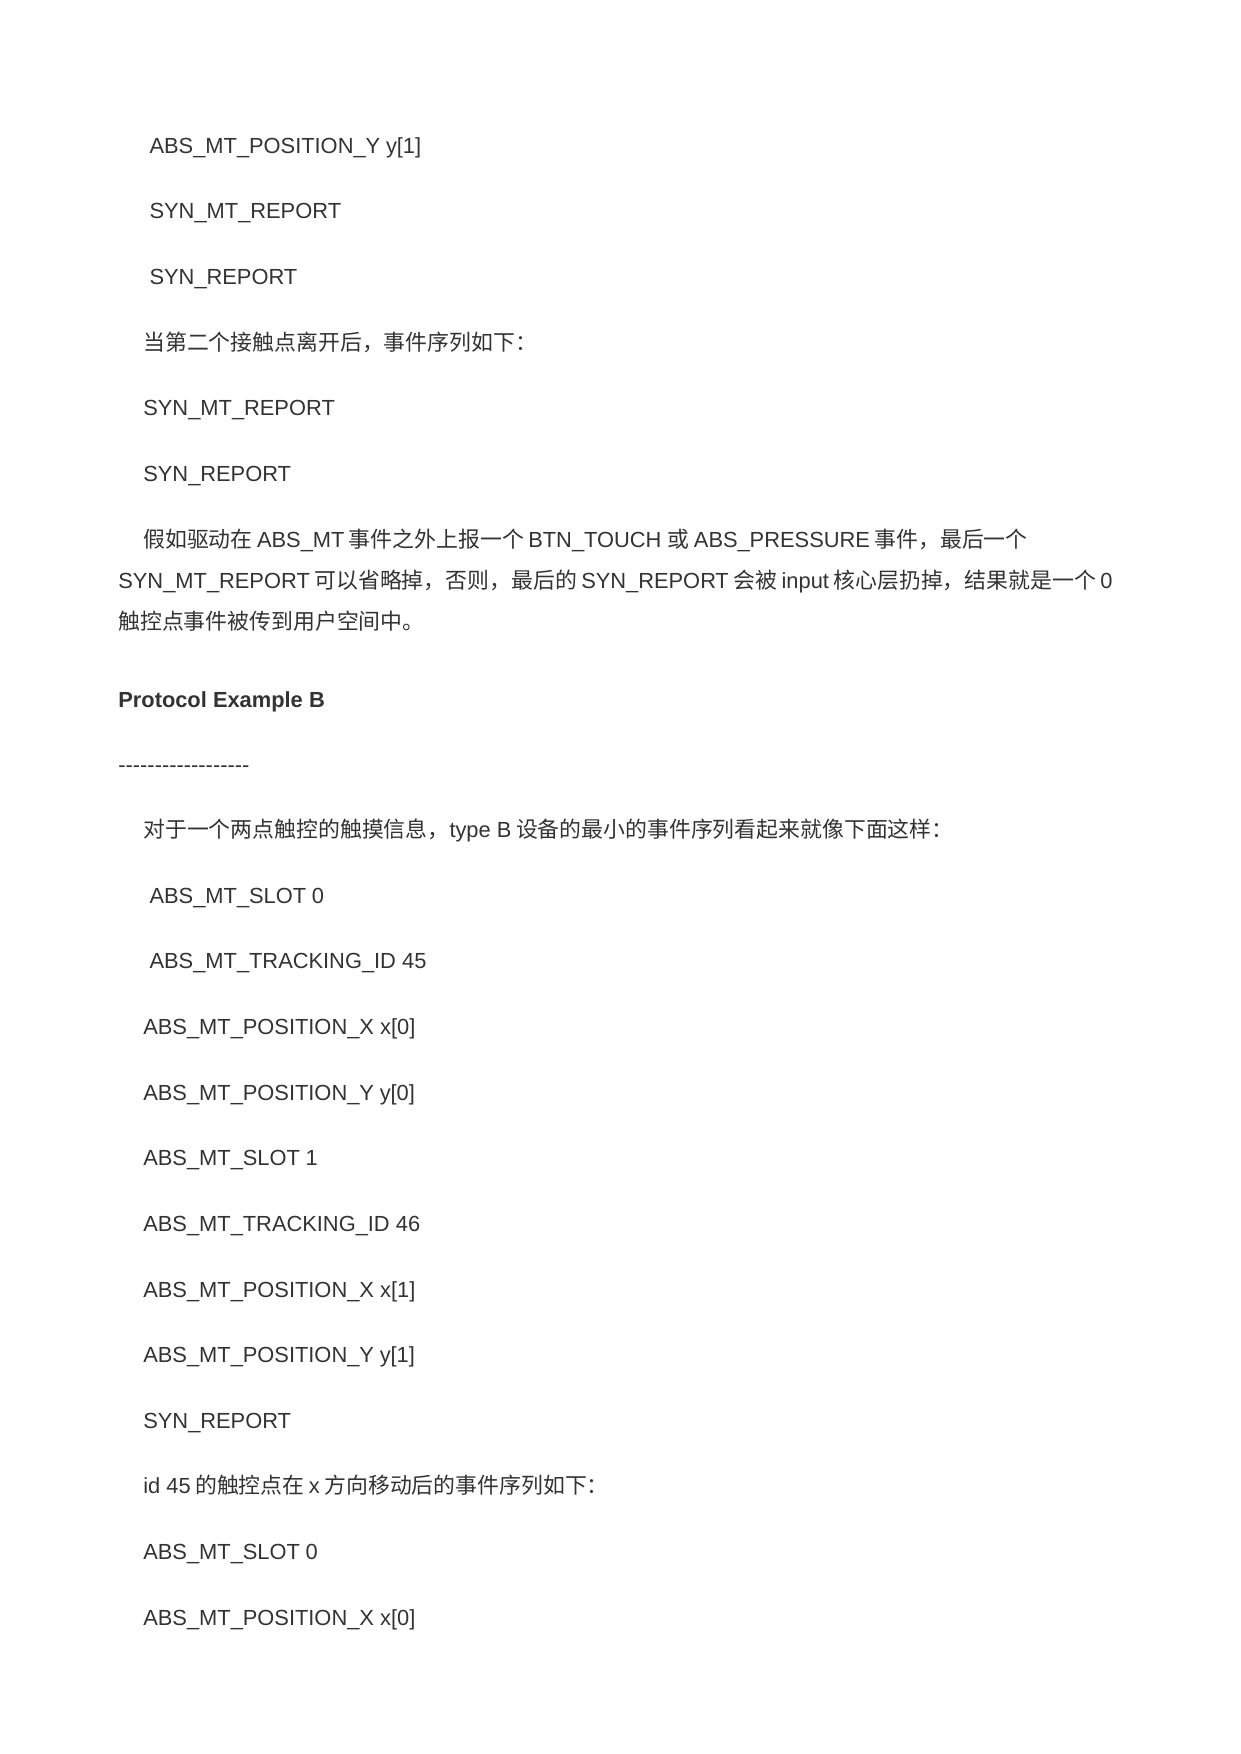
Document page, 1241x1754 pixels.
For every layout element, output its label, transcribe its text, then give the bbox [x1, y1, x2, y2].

text 假如驱动在ABS_MT事件之外上报一个BTN_TOUCH 或ABS_PRESSURE事件，最后一个SYN_MT_REPORT可以省略掉，否则，最后的SYN_REPORT会被input核心层扔掉，结果就是一个0触控点事件被传到用户空间中。 [118, 512, 1122, 634]
text ------------------ [118, 737, 1122, 777]
text ABS_MT_POSITION_Y y[1] [118, 1327, 1122, 1368]
text ABS_MT_TRACKING_ID 46 [118, 1196, 1122, 1237]
text ABS_MT_POSITION_X x[0] [118, 999, 1122, 1040]
text 当第二个接触点离开后，事件序列如下： [118, 315, 1122, 356]
text ABS_MT_POSITION_X x[1] [118, 1262, 1122, 1302]
text ABS_MT_POSITION_Y y[0] [118, 1065, 1122, 1106]
text SYN_MT_REPORT [118, 184, 1122, 224]
text ABS_MT_SLOT 0 [118, 868, 1122, 909]
text SYN_REPORT [118, 1393, 1122, 1434]
text id 45的触控点在x方向移动后的事件序列如下： [118, 1459, 1122, 1499]
text SYN_REPORT [118, 446, 1122, 487]
text ABS_MT_SLOT 0 [118, 1524, 1122, 1565]
text ABS_MT_POSITION_X x[0] [118, 1590, 1122, 1631]
text ABS_MT_TRACKING_ID 45 [118, 934, 1122, 974]
subtitle Protocol Example B [118, 671, 1122, 712]
text SYN_REPORT [118, 249, 1122, 290]
text SYN_MT_REPORT [118, 381, 1122, 421]
text ABS_MT_POSITION_Y y[1] [118, 118, 1122, 159]
text 对于一个两点触控的触摸信息，type B设备的最小的事件序列看起来就像下面这样： [118, 802, 1122, 843]
text ABS_MT_SLOT 1 [118, 1131, 1122, 1171]
